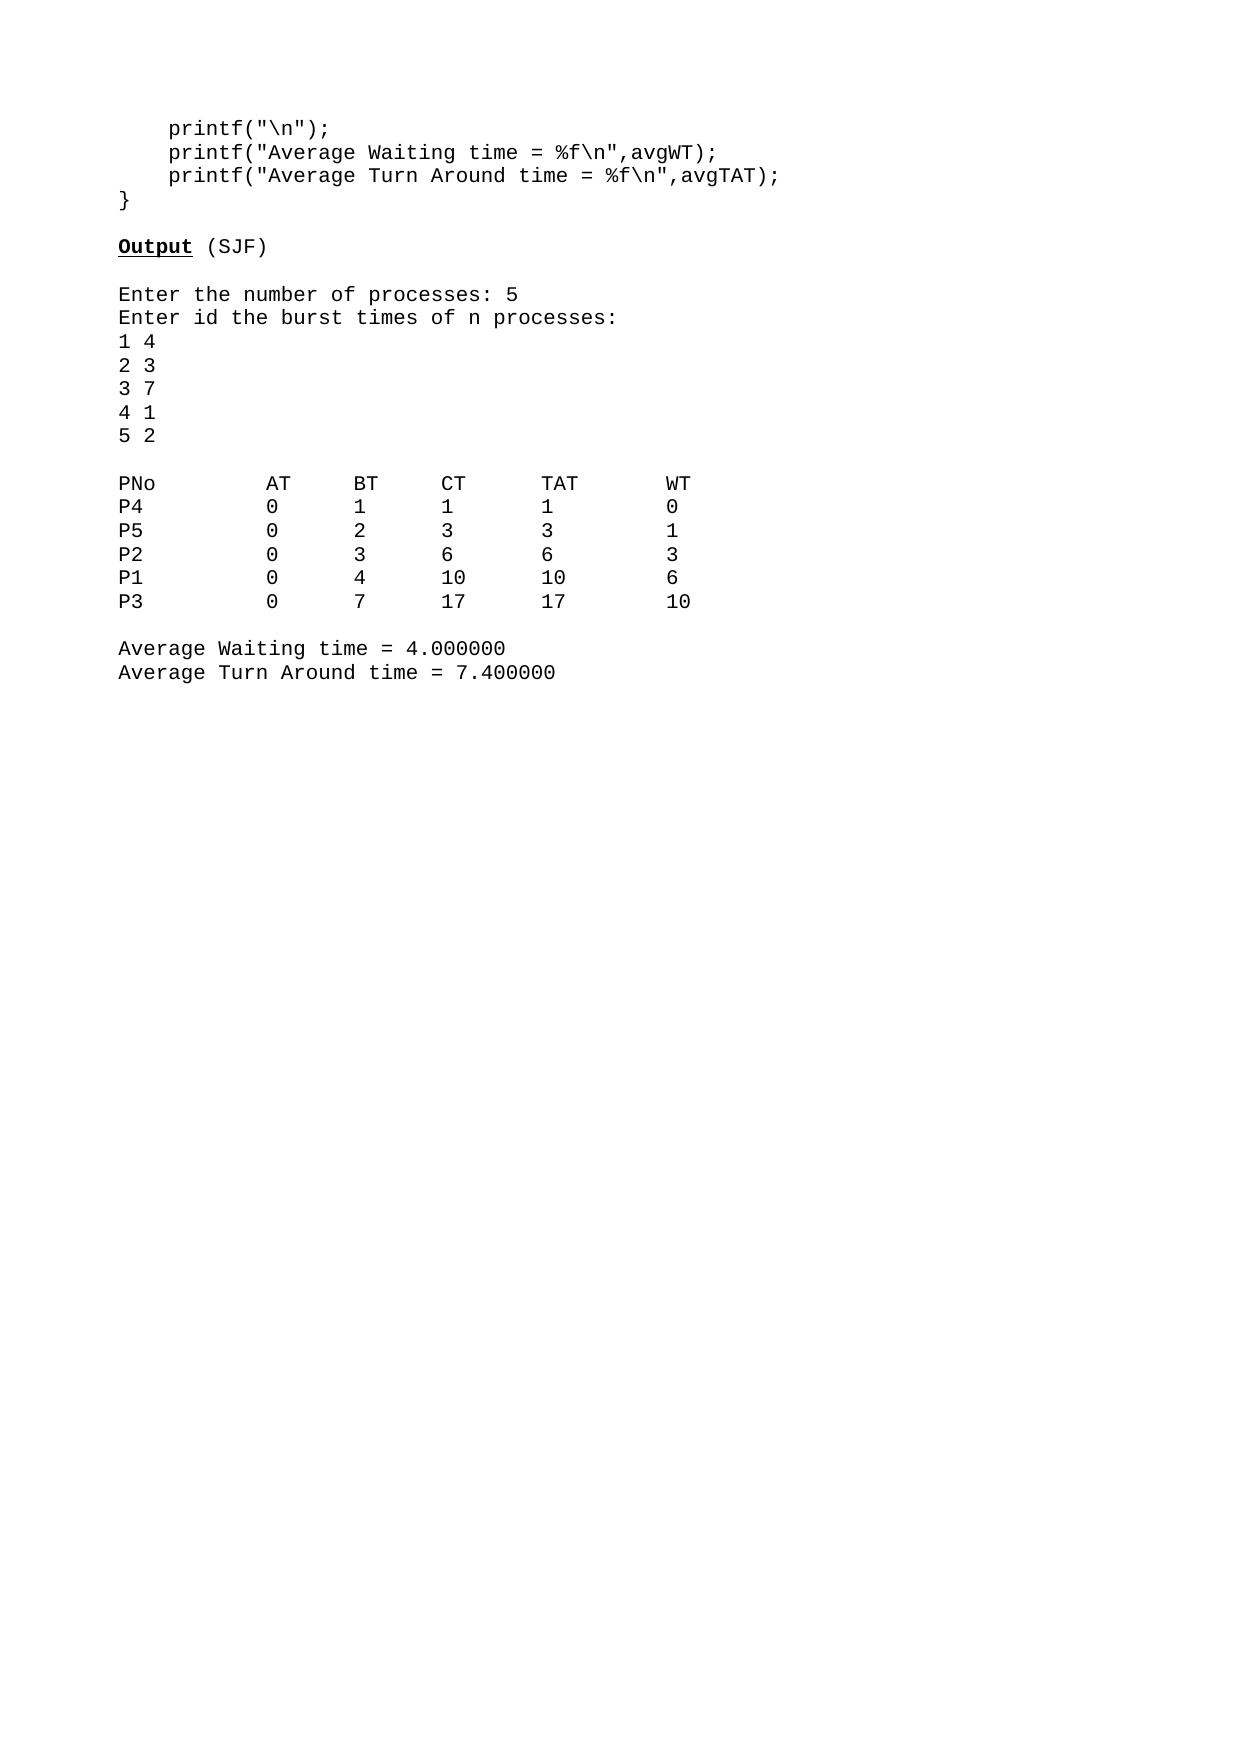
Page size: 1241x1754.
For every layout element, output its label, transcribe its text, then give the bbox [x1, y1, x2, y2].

text 3 7 [118, 378, 1122, 402]
text 4 1 [118, 402, 1122, 426]
text Average Turn Around time = 7.400000 [118, 662, 1122, 686]
text P2 0 3 6 6 3 [118, 544, 1122, 567]
text 1 4 [118, 331, 1122, 354]
text printf("\n"); [118, 118, 1122, 142]
text } [118, 189, 1122, 213]
text P5 0 2 3 3 1 [118, 520, 1122, 544]
text printf("Average Turn Around time = %f\n",avgTAT); [118, 165, 1122, 189]
text printf("Average Waiting time = %f\n",avgWT); [118, 142, 1122, 165]
text 2 3 [118, 354, 1122, 378]
text Enter the number of processes: 5 [118, 284, 1122, 307]
text Average Waiting time = 4.000000 [118, 638, 1122, 662]
text Enter id the burst times of n processes: [118, 307, 1122, 331]
text 5 2 [118, 426, 1122, 449]
text P1 0 4 10 10 6 [118, 567, 1122, 591]
text Output (SJF) [118, 236, 1122, 260]
text P3 0 7 17 17 10 [118, 591, 1122, 615]
text PNo AT BT CT TAT WT [118, 473, 1122, 496]
text P4 0 1 1 1 0 [118, 496, 1122, 520]
